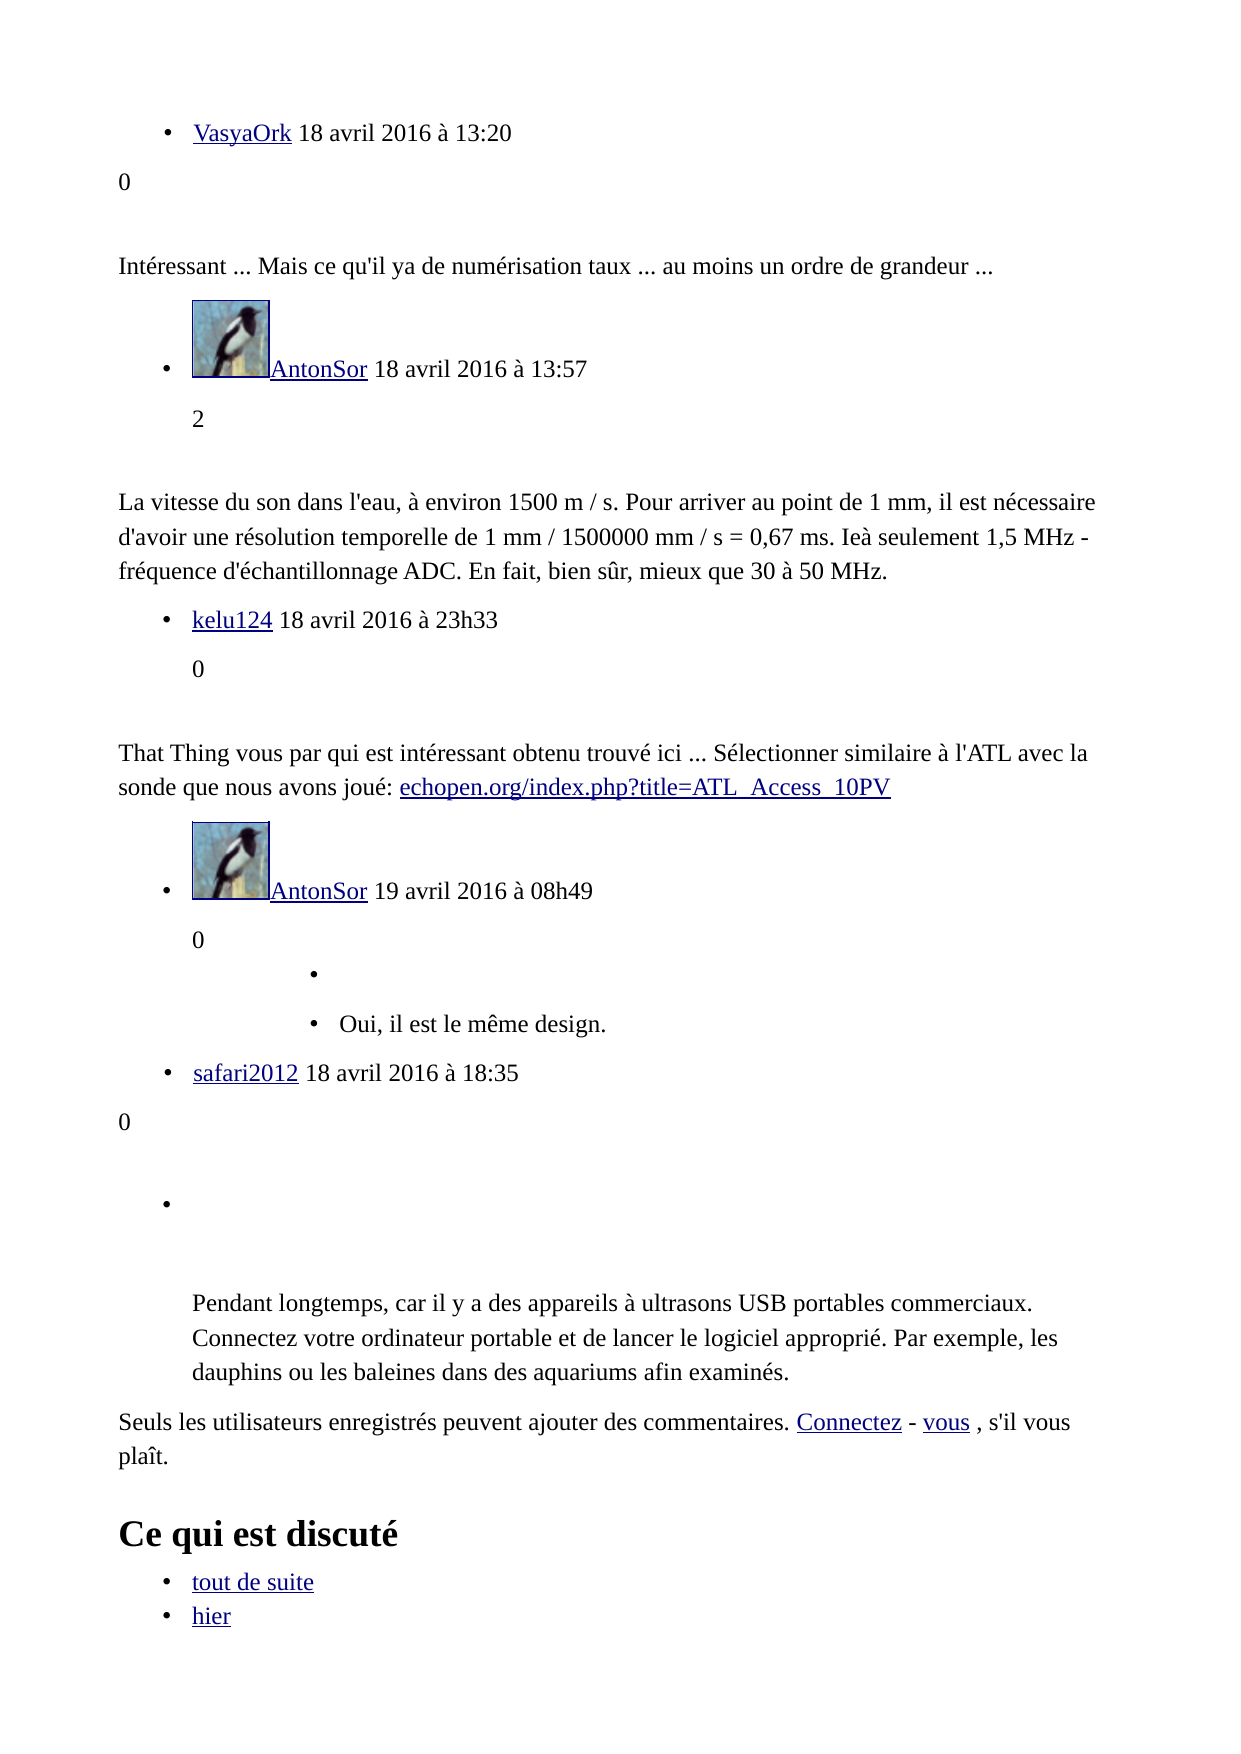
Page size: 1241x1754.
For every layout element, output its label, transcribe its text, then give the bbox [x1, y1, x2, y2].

list AntonSor 19 avril 2016 à 08h49 [162, 821, 1122, 905]
list Pendant longtemps, car il y a des appareils à ultrasons USB portables commerciaux. Connectez votre ordinateur portable et de lancer le logiciel approprié. Par exemple, les dauphins ou les baleines dans des aquariums afin examinés. [162, 1288, 1122, 1386]
list 2 [162, 404, 1122, 432]
subtitle Ce qui est discuté [118, 1511, 1122, 1554]
text 0 [118, 167, 1122, 196]
text Seuls les utilisateurs enregistrés peuvent ajouter des commentaires. Connectez - vous , s'il vous plaît. [118, 1407, 1122, 1470]
list 0 [162, 654, 1122, 683]
list AntonSor 18 avril 2016 à 13:57 [162, 300, 1122, 383]
text That Thing vous par qui est intéressant obtenu trouvé ici ... Sélectionner similaire à l'ATL avec la sonde que nous avons joué: echopen.org/index.php?title=ATL_Access_10PV [118, 738, 1122, 801]
text Intéressant ... Mais ce qu'il ya de numérisation taux ... au moins un ordre de grandeur ... [118, 251, 1122, 279]
picture [193, 823, 268, 898]
list VasyaOrk 18 avril 2016 à 13:20 [164, 118, 1122, 147]
text 0 [118, 1107, 1122, 1136]
list 0 [162, 925, 1122, 954]
list safari2012 18 avril 2016 à 18:35 [164, 1058, 1122, 1087]
list kelu124 18 avril 2016 à 23h33 [162, 605, 1122, 634]
list Oui, il est le même design. [309, 1009, 1122, 1037]
list tout de suite [162, 1567, 1122, 1595]
list hier [162, 1601, 1122, 1630]
picture [193, 301, 268, 376]
text La vitesse du son dans l'eau, à environ 1500 m / s. Pour arriver au point de 1 mm, il est nécessaire d'avoir une résolution temporelle de 1 mm / 1500000 mm / s = 0,67 ms. Ieà seulement 1,5 MHz - fréquence d'échantillonnage ADC. En fait, bien sûr, mieux que 30 à 50 MHz. [118, 487, 1122, 585]
